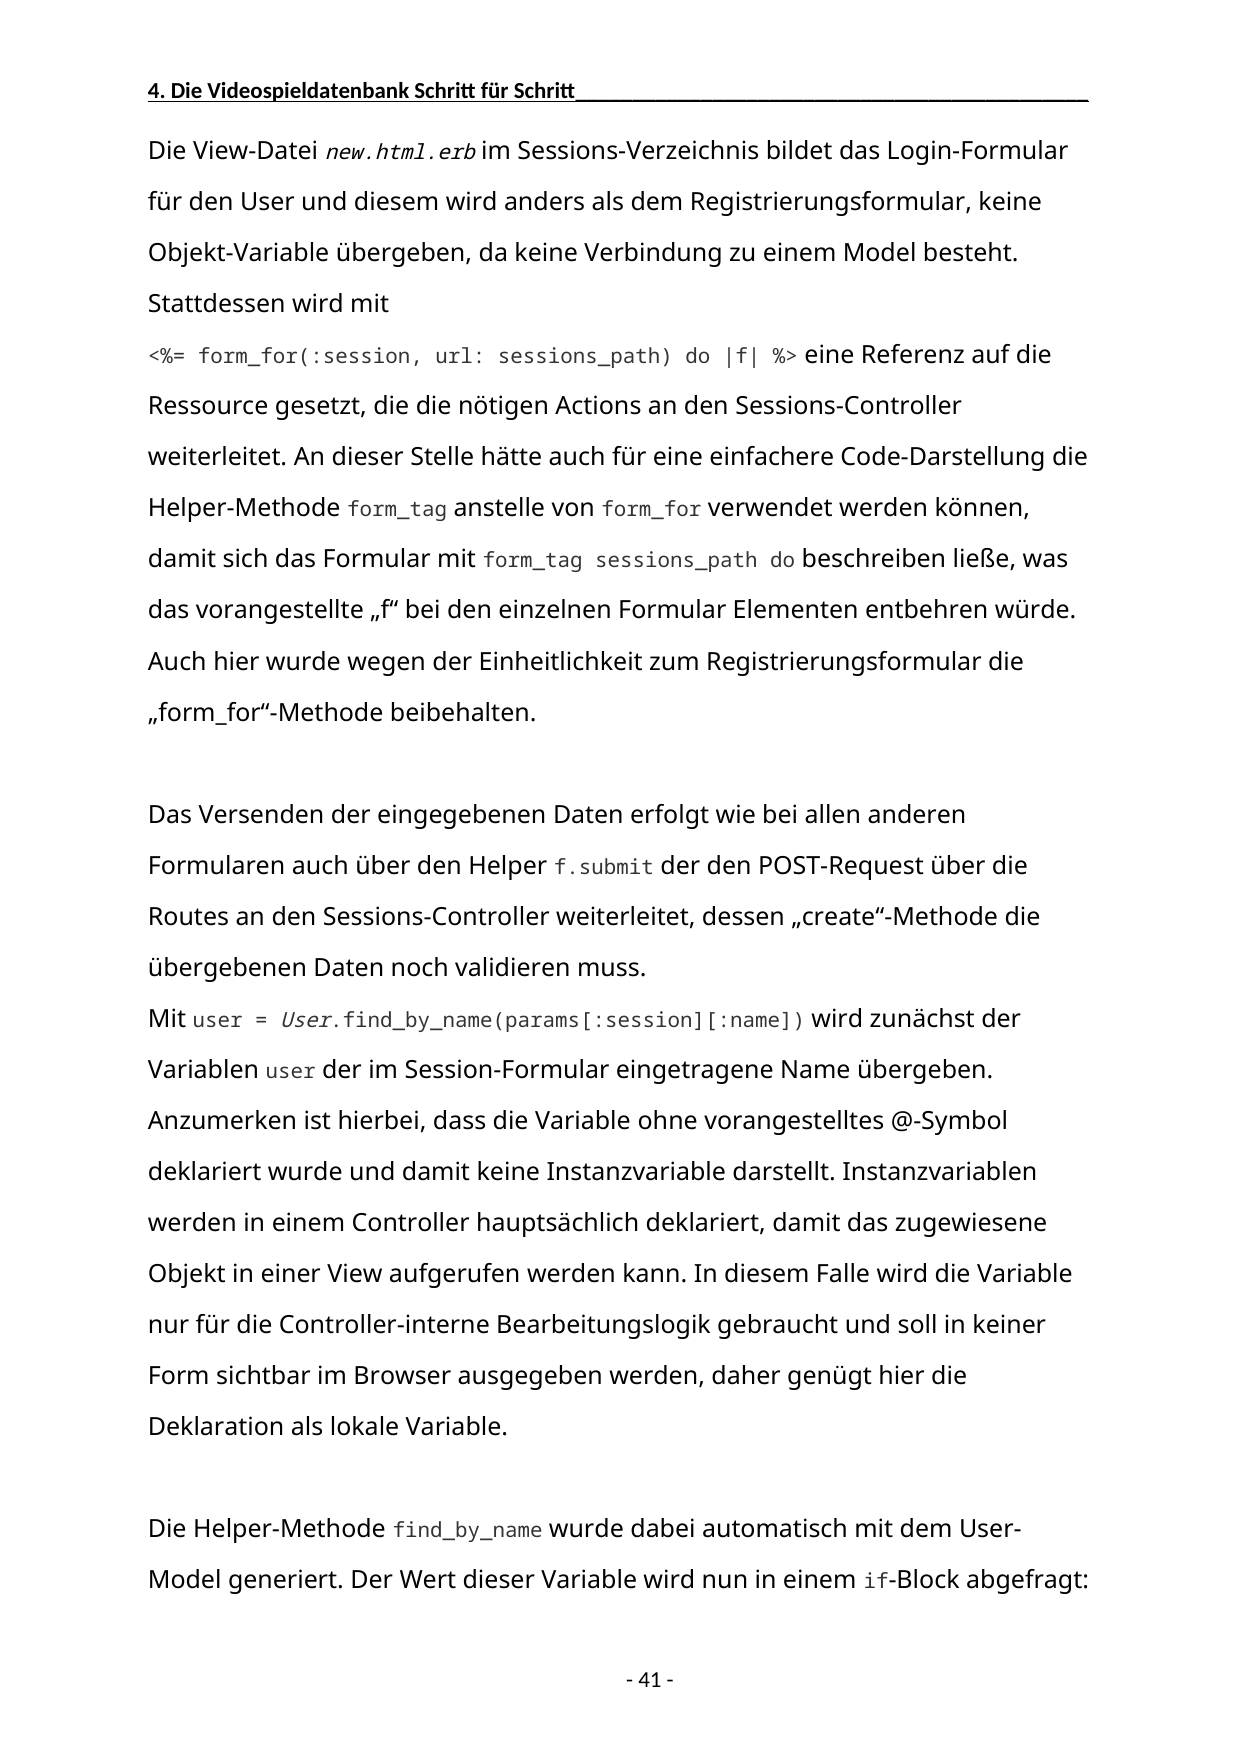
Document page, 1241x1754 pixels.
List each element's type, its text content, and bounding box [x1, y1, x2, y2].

text Die View-Datei new.html.erb im Sessions-Verzeichnis bildet das Login-Formular für den User und diesem wird anders als dem Registrierungsformular, keine Objekt-Variable übergeben, da keine Verbindung zu einem Model besteht. Stattdessen wird mit [148, 133, 1093, 320]
text Mit user = User.find_by_name(params[:session][:name]) wird zunächst der Variablen user der im Session-Formular eingetragene Name übergeben. Anzumerken ist hierbei, dass die Variable ohne vorangestelltes @-Symbol deklariert wurde und damit keine Instanzvariable darstellt. Instanzvariablen werden in einem Controller hauptsächlich deklariert, damit das zugewiesene Objekt in einer View aufgerufen werden kann. In diesem Falle wird die Variable nur für die Controller-interne Bearbeitungslogik gebraucht und soll in keiner Form sichtbar im Browser ausgegeben werden, daher genügt hier die Deklaration als lokale Variable. [148, 1001, 1093, 1443]
text Die Helper-Methode find_by_name wurde dabei automatisch mit dem User-Model generiert. Der Wert dieser Variable wird nun in einem if-Block abgefragt: [148, 1511, 1093, 1596]
text Das Versenden der eingegebenen Daten erfolgt wie bei allen anderen Formularen auch über den Helper f.submit der den POST-Request über die Routes an den Sessions-Controller weiterleitet, dessen „create“-Methode die übergebenen Daten noch validieren muss. [148, 796, 1093, 983]
text <%= form_for(:session, url: sessions_path) do |f| %> eine Referenz auf die Ressource gesetzt, die die nötigen Actions an den Sessions-Controller weiterleitet. An dieser Stelle hätte auch für eine einfachere Code-Darstellung die Helper-Methode form_tag anstelle von form_for verwendet werden können, damit sich das Formular mit form_tag sessions_path do beschreiben ließe, was das vorangestellte „f“ bei den einzelnen Formular Elementen entbehren würde. Auch hier wurde wegen der Einheitlichkeit zum Registrierungsformular die „form_for“-Methode beibehalten. [148, 337, 1093, 728]
